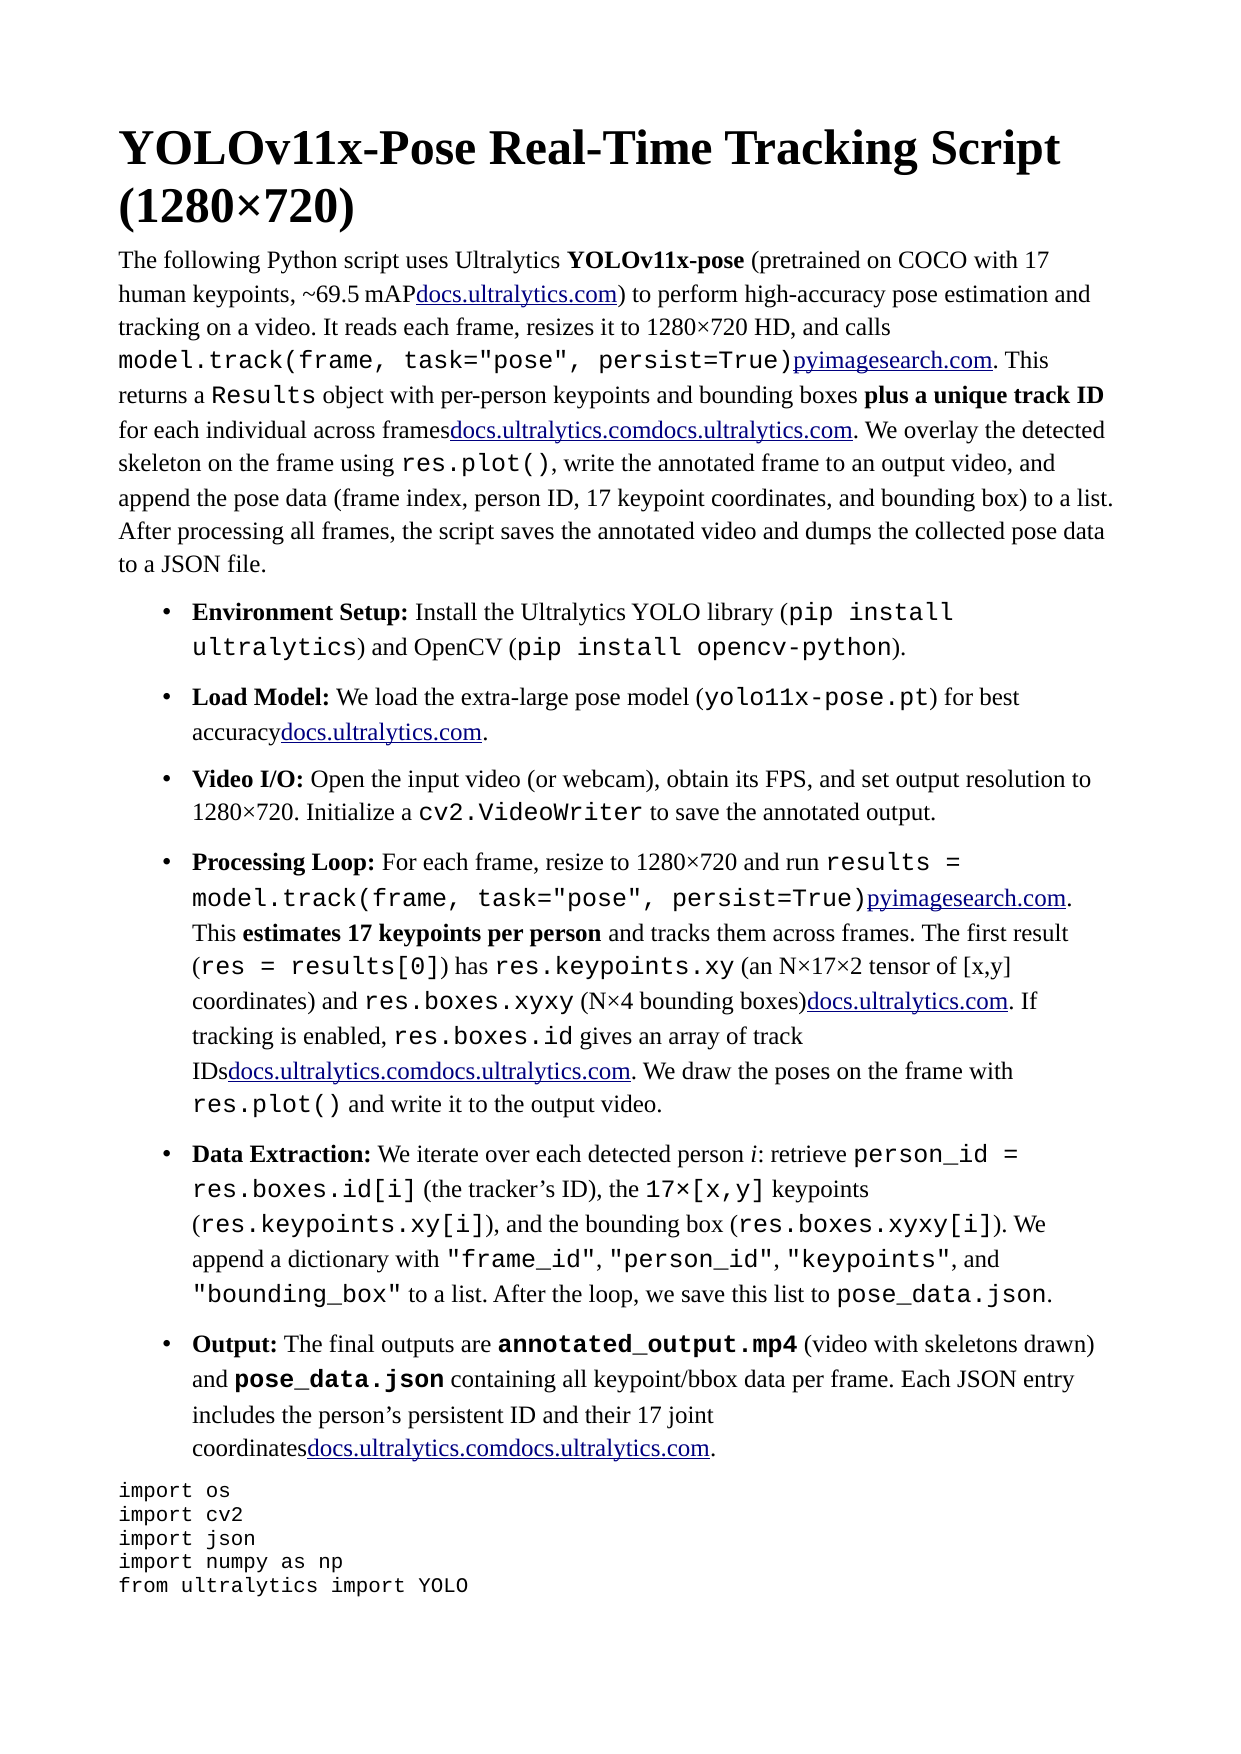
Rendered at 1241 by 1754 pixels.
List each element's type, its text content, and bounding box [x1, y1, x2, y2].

list Environment Setup: Install the Ultralytics YOLO library (pip install ultralytics) and OpenCV (pip install opencv-python). [162, 597, 1122, 663]
list Processing Loop: For each frame, resize to 1280×720 and run results = model.track(frame, task="pose", persist=True)pyimagesearch.com. This estimates 17 keypoints per person and tracks them across frames. The first result (res = results[0]) has res.keypoints.xy (an N×17×2 tensor of [x,y] coordinates) and res.boxes.xyxy (N×4 bounding boxes)docs.ultralytics.com. If tracking is enabled, res.boxes.id gives an array of track IDsdocs.ultralytics.comdocs.ultralytics.com. We draw the poses on the frame with res.plot() and write it to the output video. [162, 847, 1122, 1120]
list Load Model: We load the extra-large pose model (yolo11x-pose.pt) for best accuracydocs.ultralytics.com. [162, 682, 1122, 746]
text import json [118, 1528, 1122, 1551]
list Video I/O: Open the input video (or webcam), obtain its FPS, and set output resolution to 1280×720. Initialize a cv2.VideoWriter to save the annotated output. [162, 764, 1122, 828]
list Output: The final outputs are annotated_output.mp4 (video with skeletons drawn) and pose_data.json containing all keypoint/bbox data per frame. Each JSON entry includes the person’s persistent ID and their 17 joint coordinatesdocs.ultralytics.comdocs.ultralytics.com. [162, 1329, 1122, 1461]
text import os [118, 1480, 1122, 1504]
text import cv2 [118, 1504, 1122, 1528]
text from ultralytics import YOLO [118, 1575, 1122, 1598]
subtitle YOLOv11x-Pose Real-Time Tracking Script (1280×720) [118, 118, 1122, 233]
text The following Python script uses Ultralytics YOLOv11x-pose (pretrained on COCO with 17 human keypoints, ~69.5 mAPdocs.ultralytics.com) to perform high-accuracy pose estimation and tracking on a video. It reads each frame, resizes it to 1280×720 HD, and calls model.track(frame, task="pose", persist=True)pyimagesearch.com. This returns a Results object with per-person keypoints and bounding boxes plus a unique track ID for each individual across framesdocs.ultralytics.comdocs.ultralytics.com. We overlay the detected skeleton on the frame using res.plot(), write the annotated frame to an output video, and append the pose data (frame index, person ID, 17 keypoint coordinates, and bounding box) to a list. After processing all frames, the script saves the annotated video and dumps the collected pose data to a JSON file. [118, 246, 1122, 578]
list Data Extraction: We iterate over each detected person i: retrieve person_id = res.boxes.id[i] (the tracker’s ID), the 17×[x,y] keypoints (res.keypoints.xy[i]), and the bounding box (res.boxes.xyxy[i]). We append a dictionary with "frame_id", "person_id", "keypoints", and "bounding_box" to a list. After the loop, we save this list to pose_data.json. [162, 1139, 1122, 1310]
text import numpy as np [118, 1551, 1122, 1575]
